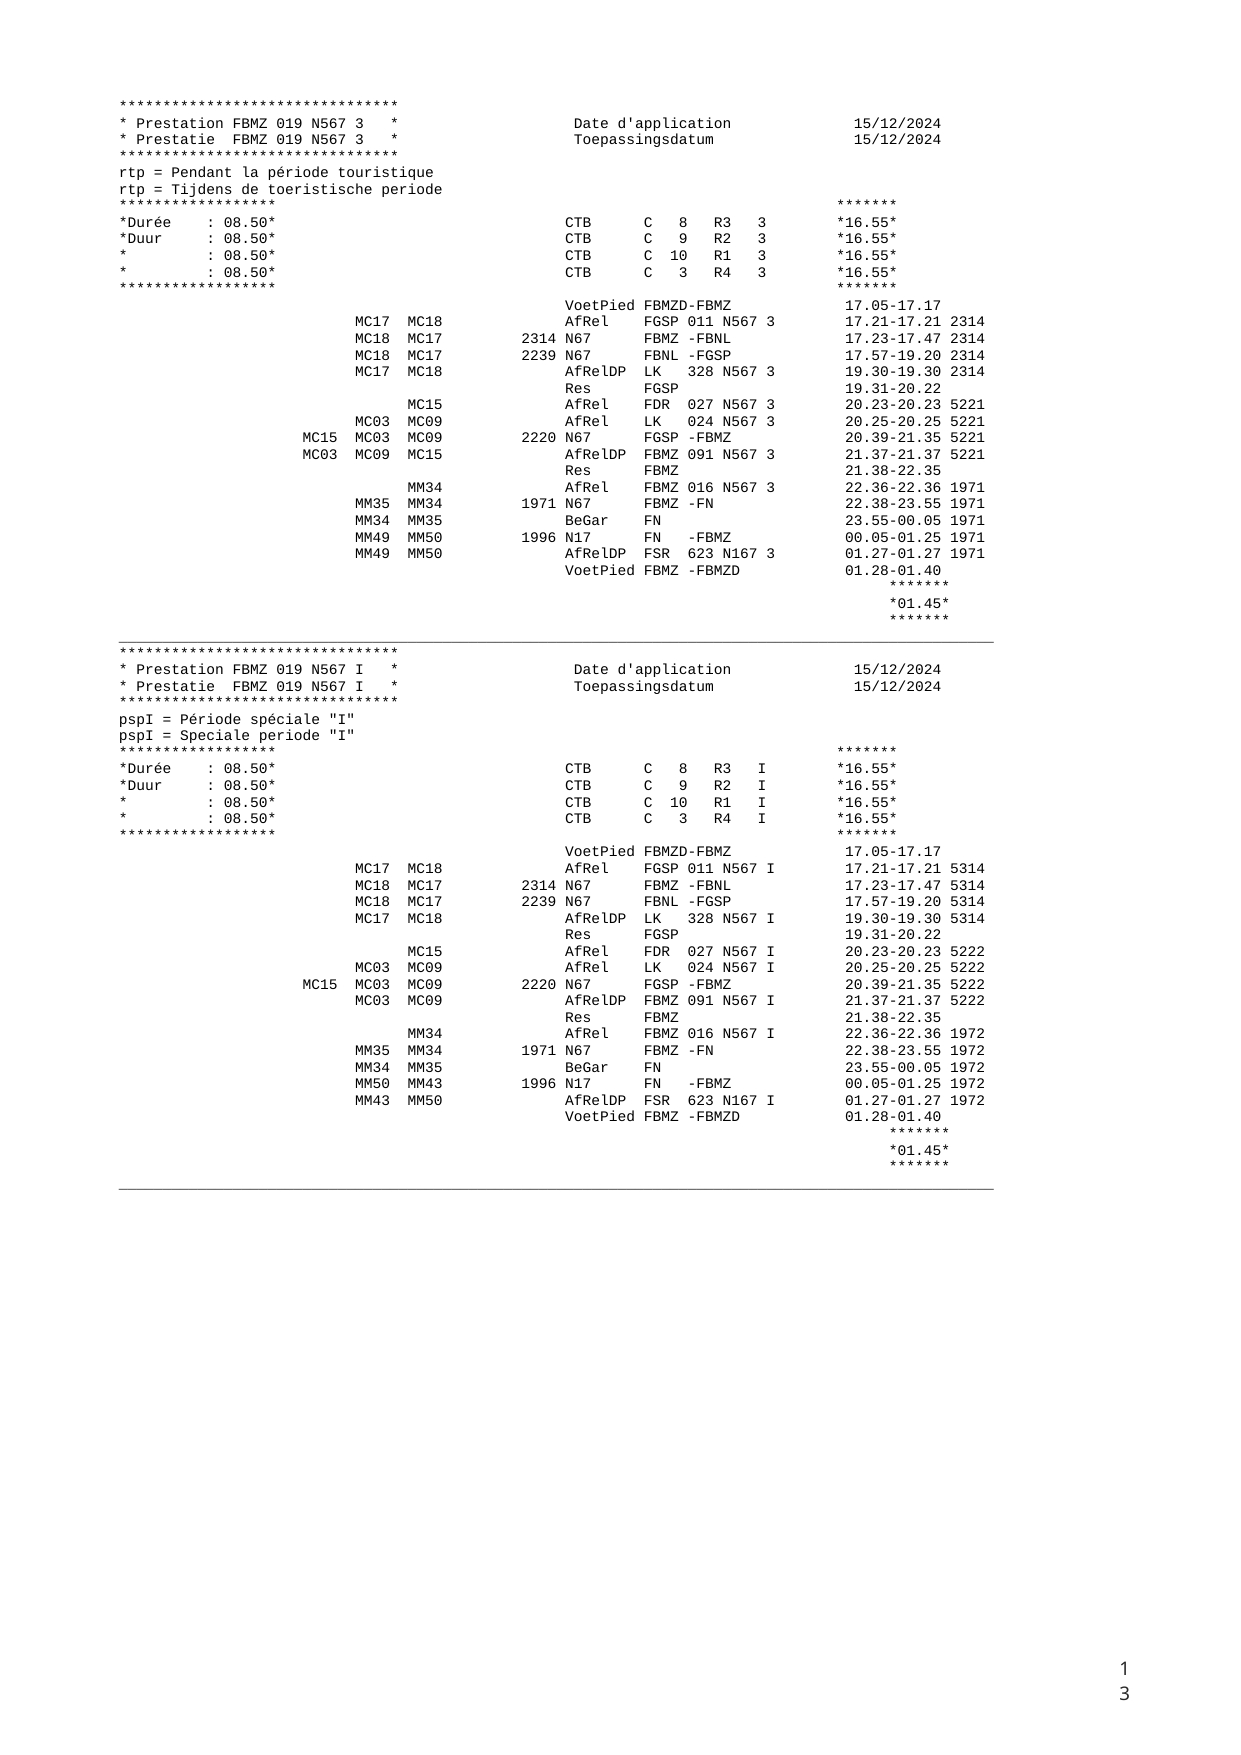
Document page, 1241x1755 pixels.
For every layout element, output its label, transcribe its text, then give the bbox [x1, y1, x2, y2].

text ******************************** * Prestation FBMZ 019 N567 3 * Date d'application 15/12/2024 * Prestatie FBMZ 019 N567 3 * Toepassingsdatum 15/12/2024 ******************************** rtp = Pendant la période touristique rtp = Tijdens de toeristische periode ****************** ******* *Durée : 08.50* CTB C 8 R3 3 *16.55* *Duur : 08.50* CTB C 9 R2 3 *16.55* * : 08.50* CTB C 10 R1 3 *16.55* * : 08.50* CTB C 3 R4 3 *16.55* ****************** ******* VoetPied FBMZD-FBMZ 17.05-17.17 MC17 MC18 AfRel FGSP 011 N567 3 17.21-17.21 2314 MC18 MC17 2314 N67 FBMZ -FBNL 17.23-17.47 2314 MC18 MC17 2239 N67 FBNL -FGSP 17.57-19.20 2314 MC17 MC18 AfRelDP LK 328 N567 3 19.30-19.30 2314 Res FGSP 19.31-20.22 MC15 AfRel FDR 027 N567 3 20.23-20.23 5221 MC03 MC09 AfRel LK 024 N567 3 20.25-20.25 5221 MC15 MC03 MC09 2220 N67 FGSP -FBMZ 20.39-21.35 5221 MC03 MC09 MC15 AfRelDP FBMZ 091 N567 3 21.37-21.37 5221 Res FBMZ 21.38-22.35 MM34 AfRel FBMZ 016 N567 3 22.36-22.36 1971 MM35 MM34 1971 N67 FBMZ -FN 22.38-23.55 1971 MM34 MM35 BeGar FN 23.55-00.05 1971 MM49 MM50 1996 N17 FN -FBMZ 00.05-01.25 1971 MM49 MM50 AfRelDP FSR 623 N167 3 01.27-01.27 1971 VoetPied FBMZ -FBMZD 01.28-01.40 ******* *01.45* ******* ____________________________________________________________________________________________________ [119, 99, 1122, 646]
text ******************************** * Prestation FBMZ 019 N567 I * Date d'application 15/12/2024 * Prestatie FBMZ 019 N567 I * Toepassingsdatum 15/12/2024 ******************************** pspI = Période spéciale "I" pspI = Speciale periode "I" ****************** ******* *Durée : 08.50* CTB C 8 R3 I *16.55* *Duur : 08.50* CTB C 9 R2 I *16.55* * : 08.50* CTB C 10 R1 I *16.55* * : 08.50* CTB C 3 R4 I *16.55* ****************** ******* VoetPied FBMZD-FBMZ 17.05-17.17 MC17 MC18 AfRel FGSP 011 N567 I 17.21-17.21 5314 MC18 MC17 2314 N67 FBMZ -FBNL 17.23-17.47 5314 MC18 MC17 2239 N67 FBNL -FGSP 17.57-19.20 5314 MC17 MC18 AfRelDP LK 328 N567 I 19.30-19.30 5314 Res FGSP 19.31-20.22 MC15 AfRel FDR 027 N567 I 20.23-20.23 5222 MC03 MC09 AfRel LK 024 N567 I 20.25-20.25 5222 MC15 MC03 MC09 2220 N67 FGSP -FBMZ 20.39-21.35 5222 MC03 MC09 AfRelDP FBMZ 091 N567 I 21.37-21.37 5222 Res FBMZ 21.38-22.35 MM34 AfRel FBMZ 016 N567 I 22.36-22.36 1972 MM35 MM34 1971 N67 FBMZ -FN 22.38-23.55 1972 MM34 MM35 BeGar FN 23.55-00.05 1972 MM50 MM43 1996 N17 FN -FBMZ 00.05-01.25 1972 MM43 MM50 AfRelDP FSR 623 N167 I 01.27-01.27 1972 VoetPied FBMZ -FBMZD 01.28-01.40 ******* *01.45* ******* ____________________________________________________________________________________________________ [119, 646, 1122, 1192]
